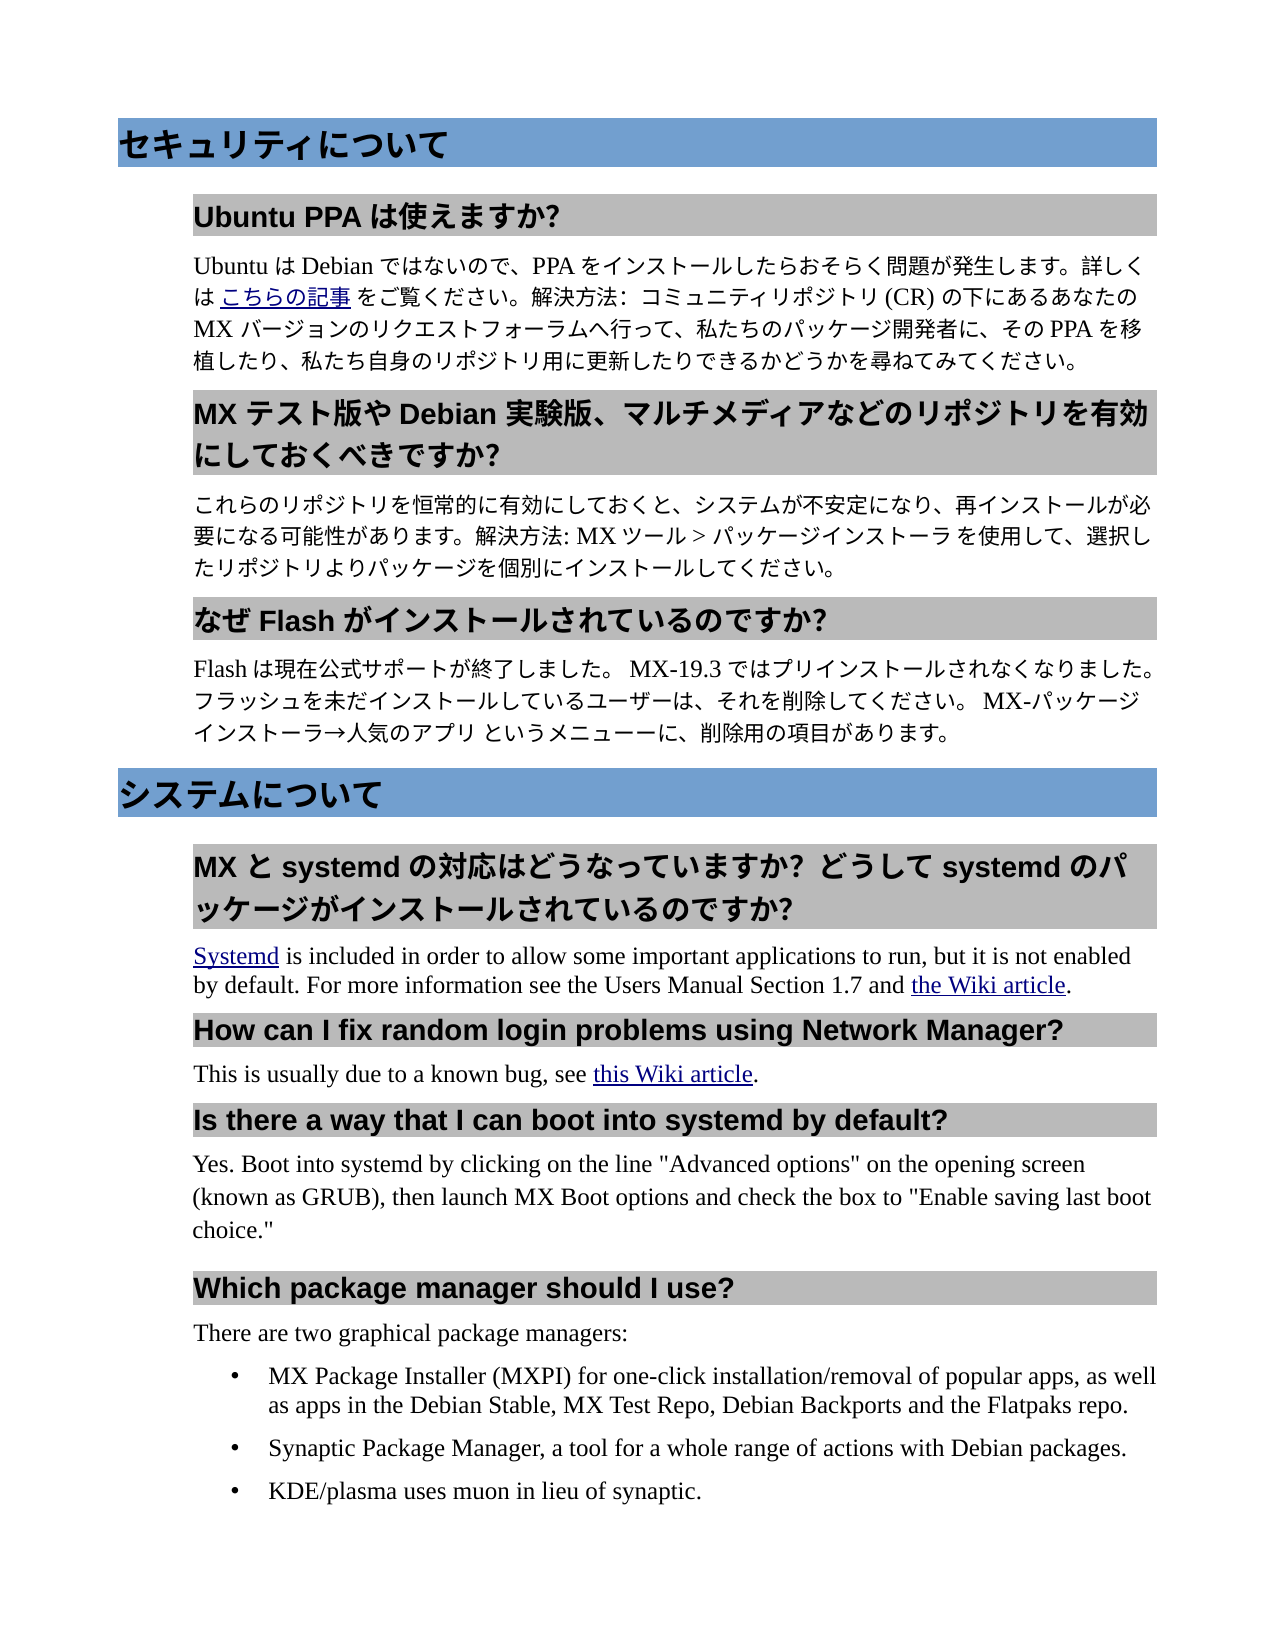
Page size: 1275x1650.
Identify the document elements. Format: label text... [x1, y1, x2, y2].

text Ubuntu は Debian ではないので、PPA をインストールしたらおそらく問題が発生します。詳しくは こちらの記事 をご覧ください。解決方法：コミュニティリポジトリ (CR) の下にあるあなたの MX バージョンのリクエストフォーラムへ行って、私たちのパッケージ開発者に、その PPA を移植したり、私たち自身のリポジトリ用に更新したりできるかどうかを尋ねてみてください。 [193, 249, 1157, 376]
subtitle Which package manager should I use? [193, 1271, 1157, 1305]
text Yes. Boot into systemd by clicking on the line "Advanced options" on the opening screen (known as GRUB), then launch MX Boot options and check the box to "Enable saving last boot choice." [192, 1149, 1157, 1244]
text Flashは現在公式サポートが終了しました。 MX-19.3 ではプリインストールされなくなりました。フラッシュを未だインストールしているユーザーは、それを削除してください。 MX-パッケージインストーラ→人気のアプリ というメニューーに、削除用の項目があります。 [193, 652, 1157, 747]
subtitle How can I fix random login problems using Network Manager? [193, 1013, 1157, 1047]
subtitle Is there a way that I can boot into systemd by default? [193, 1103, 1157, 1137]
subtitle Ubuntu PPA は使えますか？ [193, 194, 1157, 236]
text Systemd is included in order to allow some important applications to run, but it is not enabled by default. For more information see the Users Manual Section 1.7 and the Wiki article. [193, 941, 1157, 999]
text This is usually due to a known bug, see this Wiki article. [193, 1059, 1157, 1088]
subtitle MX と systemd の対応はどうなっていますか？どうして systemd のパッケージがインストールされているのですか？ [193, 844, 1157, 929]
text これらのリポジトリを恒常的に有効にしておくと、システムが不安定になり、再インストールが必要になる可能性があります。解決方法: MXツール > パッケージインストーラ を使用して、選択したリポジトリよりパッケージを個別にインストールしてください。 [193, 488, 1157, 583]
subtitle セキュリティについて [118, 118, 1157, 167]
text There are two graphical package managers: [193, 1318, 1157, 1346]
subtitle MX テスト版や Debian 実験版、マルチメディアなどのリポジトリを有効にしておくべきですか？ [193, 390, 1157, 475]
subtitle なぜ Flash がインストールされているのですか？ [193, 597, 1157, 640]
list MX Package Installer (MXPI) for one-click installation/removal of popular apps, as well as apps in the Debian Stable, MX Test Repo, Debian Backports and the Flatpaks repo. [231, 1361, 1157, 1418]
subtitle システムについて [118, 768, 1157, 817]
list Synaptic Package Manager, a tool for a whole range of actions with Debian packages. [231, 1433, 1157, 1462]
list KDE/plasma uses muon in lieu of synaptic. [231, 1476, 1157, 1505]
